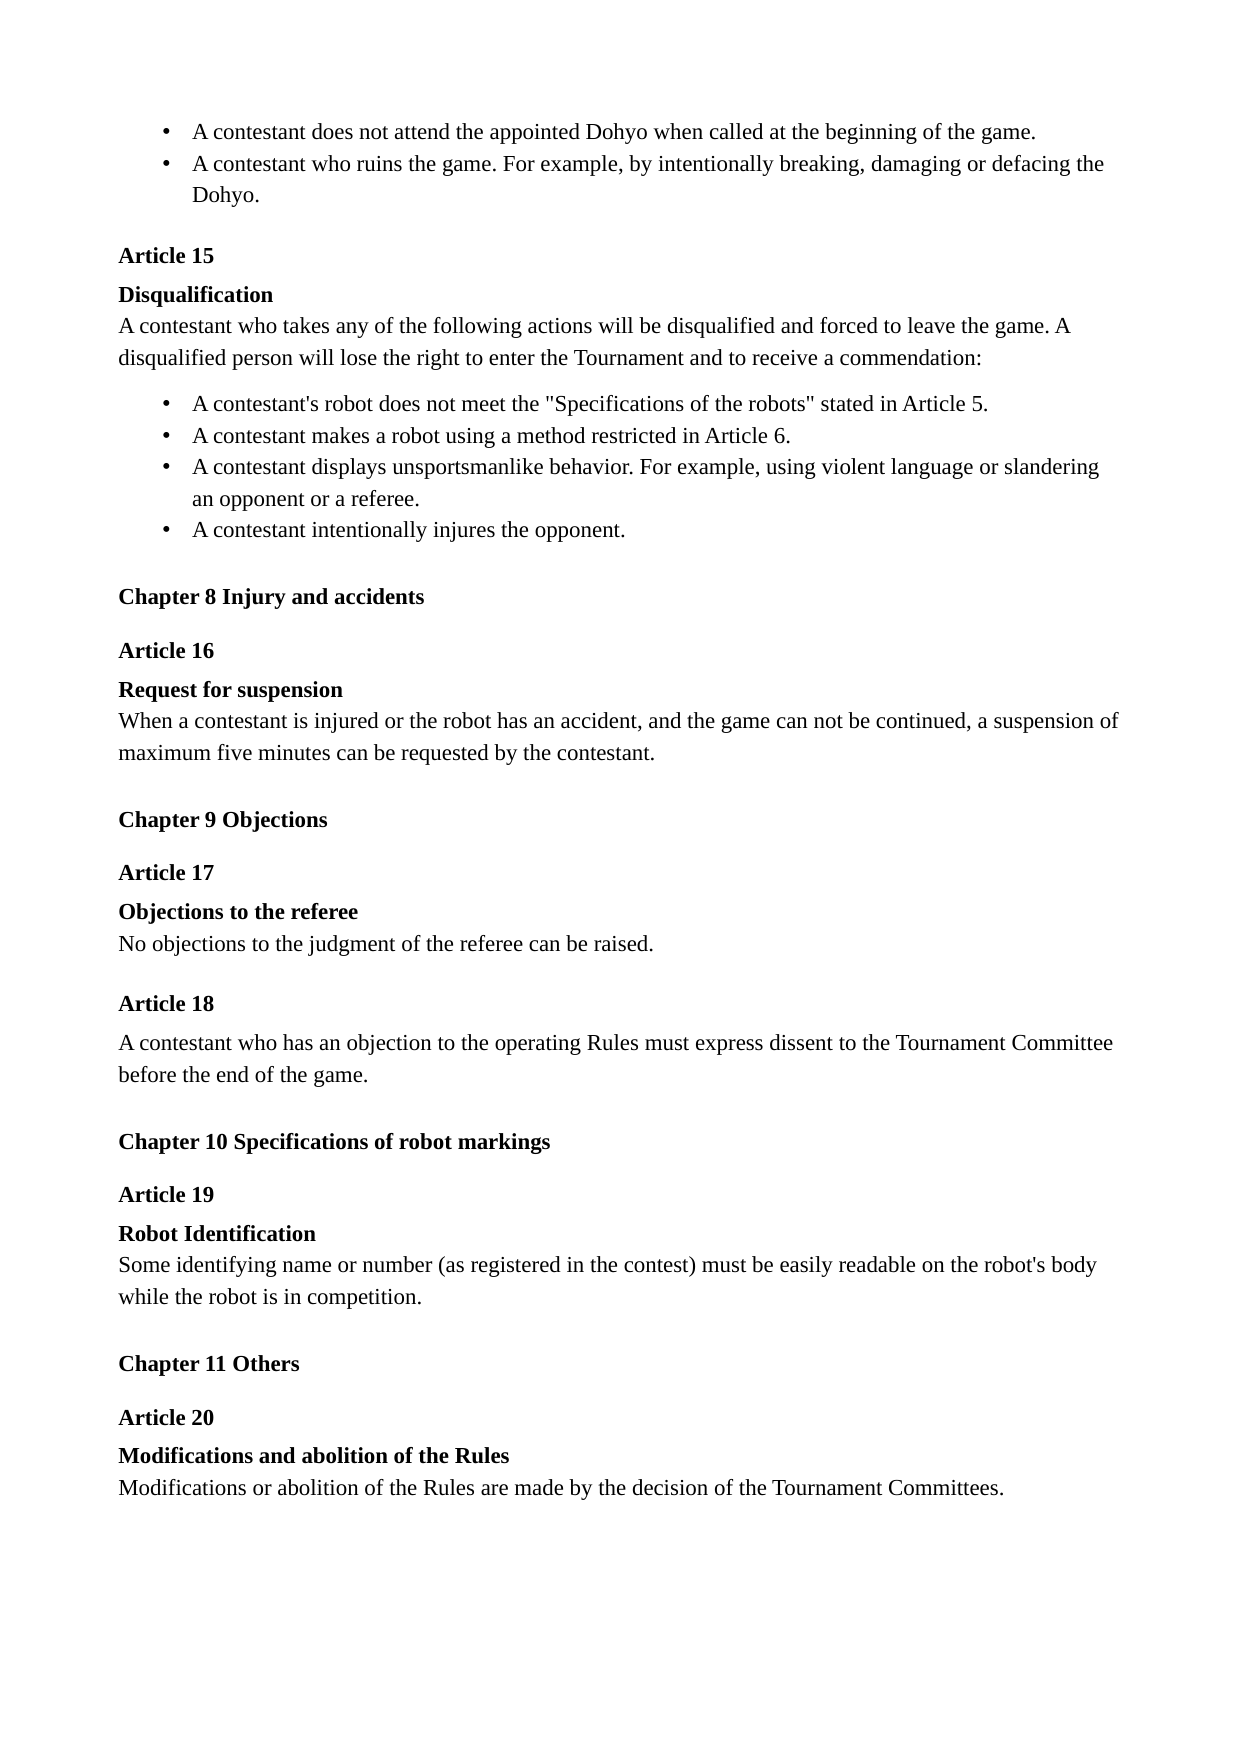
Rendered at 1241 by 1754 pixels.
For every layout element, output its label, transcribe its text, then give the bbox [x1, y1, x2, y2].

list A contestant intentionally injures the opponent. [162, 516, 1122, 543]
text Robot Identification Some identifying name or number (as registered in the contest) must be easily readable on the robot's body while the robot is in competition. [118, 1220, 1122, 1309]
subtitle Article 20 [118, 1403, 1122, 1430]
text Modifications and abolition of the Rules Modifications or abolition of the Rules are made by the decision of the Tournament Committees. [118, 1442, 1122, 1500]
subtitle Chapter 9 Objections [118, 806, 1122, 832]
list A contestant's robot does not meet the "Specifications of the robots" stated in Article 5. [162, 390, 1122, 416]
list A contestant displays unsportsmanlike behavior. For example, using violent language or slandering an opponent or a referee. [162, 453, 1122, 511]
text Objections to the referee No objections to the judgment of the referee can be raised. [118, 898, 1122, 956]
list A contestant who ruins the game. For example, by intentionally breaking, damaging or defacing the Dohyo. [162, 150, 1122, 208]
text A contestant who has an objection to the operating Rules must express dissent to the Tournament Committee before the end of the game. [118, 1029, 1122, 1087]
text Request for suspension When a contestant is injured or the robot has an accident, and the game can not be continued, a suspension of maximum five minutes can be requested by the contestant. [118, 676, 1122, 765]
subtitle Chapter 8 Injury and accidents [118, 583, 1122, 610]
subtitle Chapter 11 Others [118, 1350, 1122, 1376]
list A contestant makes a robot using a method restricted in Article 6. [162, 422, 1122, 448]
subtitle Article 19 [118, 1181, 1122, 1207]
subtitle Chapter 10 Specifications of robot markings [118, 1128, 1122, 1154]
text Disqualification A contestant who takes any of the following actions will be disqualified and forced to leave the game. A disqualified person will lose the right to enter the Tournament and to receive a commendation: [118, 281, 1122, 370]
list A contestant does not attend the appointed Dohyo when called at the beginning of the game. [162, 118, 1122, 144]
subtitle Article 17 [118, 859, 1122, 886]
subtitle Article 18 [118, 990, 1122, 1017]
subtitle Article 16 [118, 637, 1122, 663]
subtitle Article 15 [118, 242, 1122, 268]
